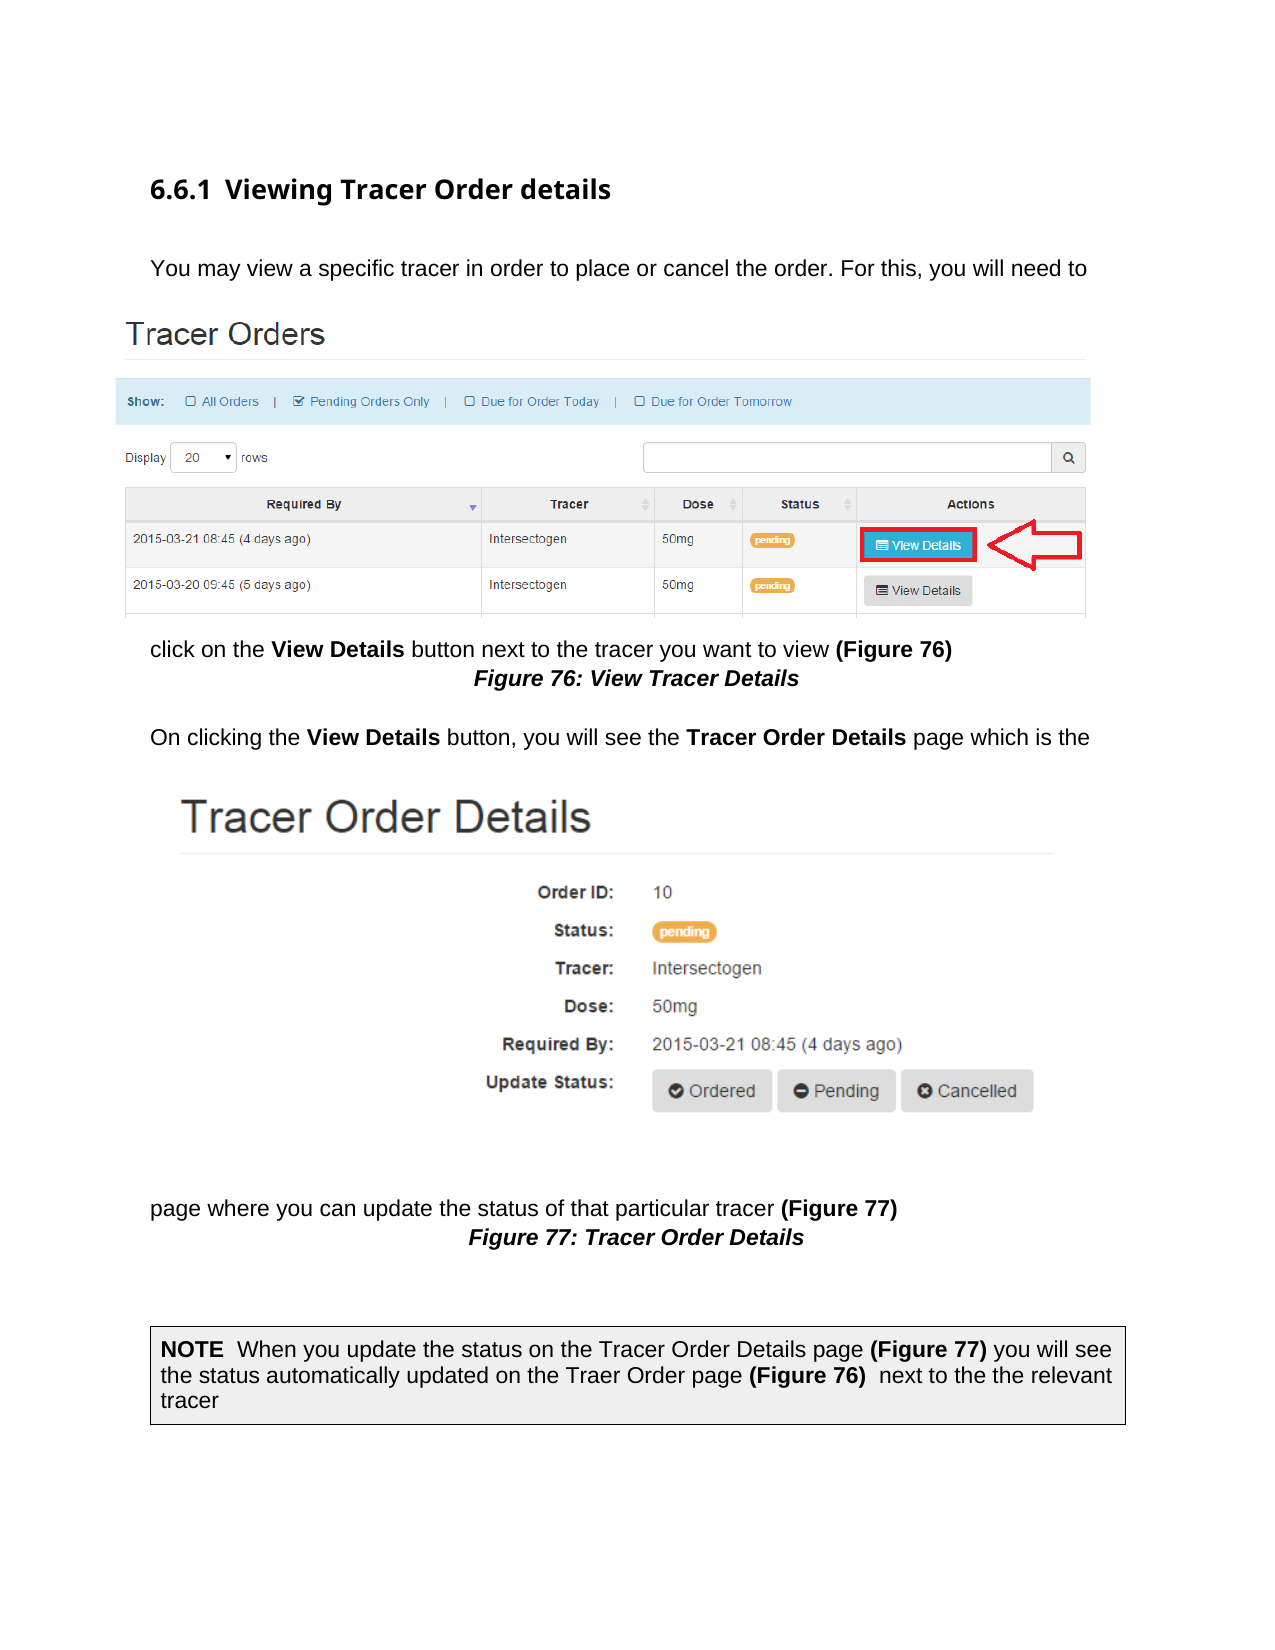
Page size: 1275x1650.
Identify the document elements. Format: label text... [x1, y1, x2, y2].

text You may view a specific tracer in order to place or cancel the order. For this, you will need to click on the View Details button next to the tracer you want to view (Figure 76) [150, 256, 1125, 662]
picture [179, 791, 1054, 1177]
text Figure 76: View Tracer Details [150, 666, 1125, 692]
text On clicking the View Details button, you will see the Tracer Order Details page which is the page where you can update the status of that particular tracer (Figure 77) [150, 725, 1125, 1221]
text Figure 77: Tracer Order Details [150, 1225, 1125, 1251]
subtitle 6.6.1 Viewing Tracer Order details [150, 171, 1125, 208]
picture [115, 316, 1091, 618]
table_header NOTE When you update the status on the Tracer Order Details page (Figure 77) you will see the status automatically updated on the Traer Order page (Figure 76) next to the the relevant tracer [151, 1327, 1125, 1424]
